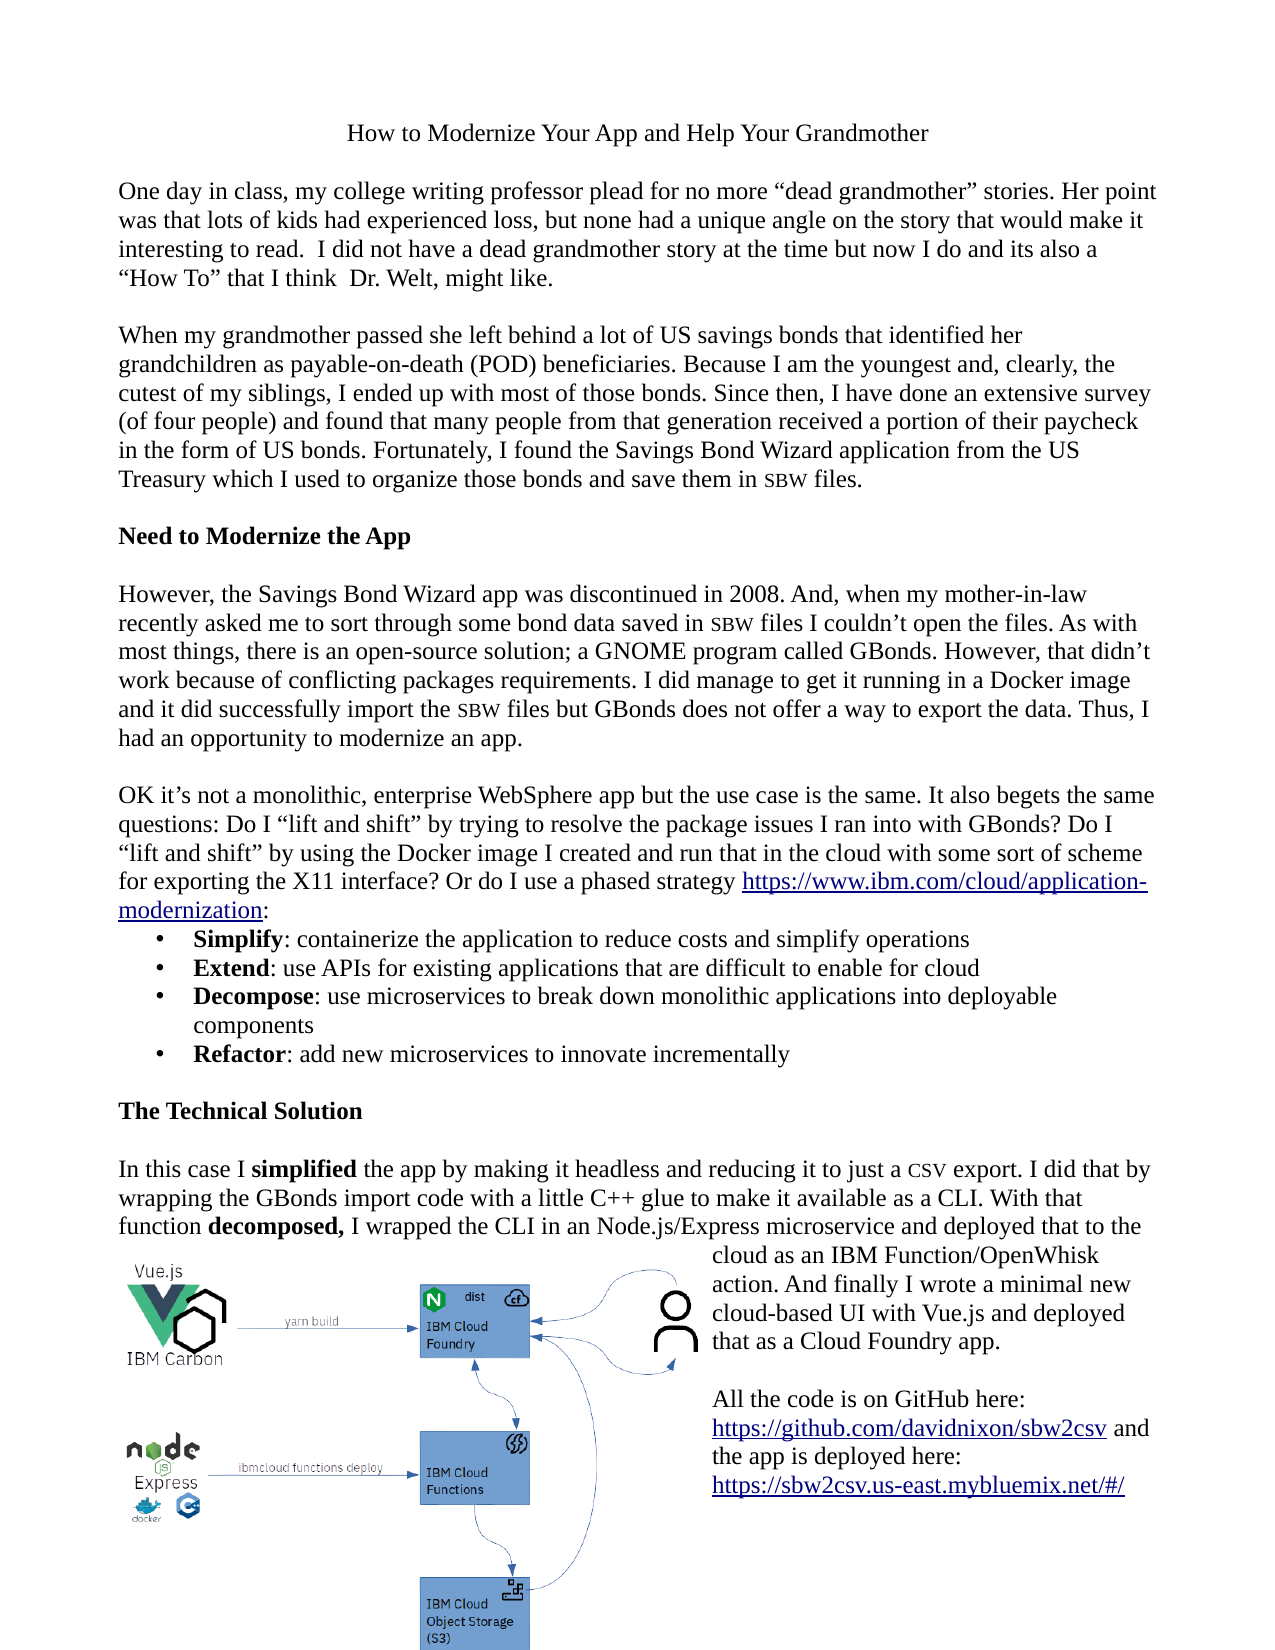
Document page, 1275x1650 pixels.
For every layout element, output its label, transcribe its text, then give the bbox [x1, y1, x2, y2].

text In this case I simplified the app by making it headless and reducing it to just a csv export. I did that by wrapping the GBonds import code with a little C++ glue to make it available as a CLI. With that function decomposed, I wrapped the CLI in an Node.js/Express microservice and deployed that to the cloud as an IBM Function/OpenWhisk action. And finally I wrote a minimal new cloud-based UI with Vue.js and deployed that as a Cloud Foundry app. [118, 1154, 1157, 1355]
picture [119, 1255, 712, 1650]
text However, the Savings Bond Wizard app was discontinued in 2008. And, when my mother-in-law recently asked me to sort through some bond data saved in sbw files I couldn’t open the files. As with most things, there is an open-source solution; a GNOME program called GBonds. However, that didn’t work because of conflicting packages requirements. I did manage to get it running in a Docker image and it did successfully import the sbw files but GBonds does not offer a way to export the data. Thus, I had an opportunity to modernize an app. [118, 579, 1157, 751]
text The Technical Solution [118, 1096, 1157, 1125]
list Refactor: add new microservices to innovate incrementally [156, 1039, 1157, 1068]
list Decompose: use microservices to break down monolithic applications into deployable components [156, 981, 1157, 1039]
text OK it’s not a monolithic, enterprise WebSphere app but the use case is the same. It also begets the same questions: Do I “lift and shift” by trying to resolve the package issues I ran into with GBonds? Do I “lift and shift” by using the Docker image I created and run that in the cloud with some sort of scheme for exporting the X11 interface? Or do I use a phased strategy https://www.ibm.com/cloud/application-modernization: [118, 780, 1157, 924]
text All the code is on GitHub here: https://github.com/davidnixon/sbw2csv and the app is deployed here: https://sbw2csv.us-east.mybluemix.net/#/ [712, 1384, 1157, 1499]
list Simplify: containerize the application to reduce costs and simplify operations [156, 924, 1157, 953]
text When my grandmother passed she left behind a lot of US savings bonds that identified her grandchildren as payable-on-death (POD) beneficiaries. Because I am the youngest and, clearly, the cutest of my siblings, I ended up with most of those bonds. Since then, I have done an extensive survey (of four people) and found that many people from that generation received a portion of their paycheck in the form of US bonds. Fortunately, I found the Savings Bond Wizard application from the US Treasury which I used to organize those bonds and save them in sbw files. [118, 320, 1157, 493]
text Need to Modernize the App [118, 521, 1157, 550]
text One day in class, my college writing professor plead for no more “dead grandmother” stories. Her point was that lots of kids had experienced loss, but none had a unique angle on the story that would make it interesting to read. I did not have a dead grandmother story at the time but now I do and its also a “How To” that I think Dr. Welt, might like. [118, 176, 1157, 291]
list Extend: use APIs for existing applications that are difficult to enable for cloud [156, 953, 1157, 981]
